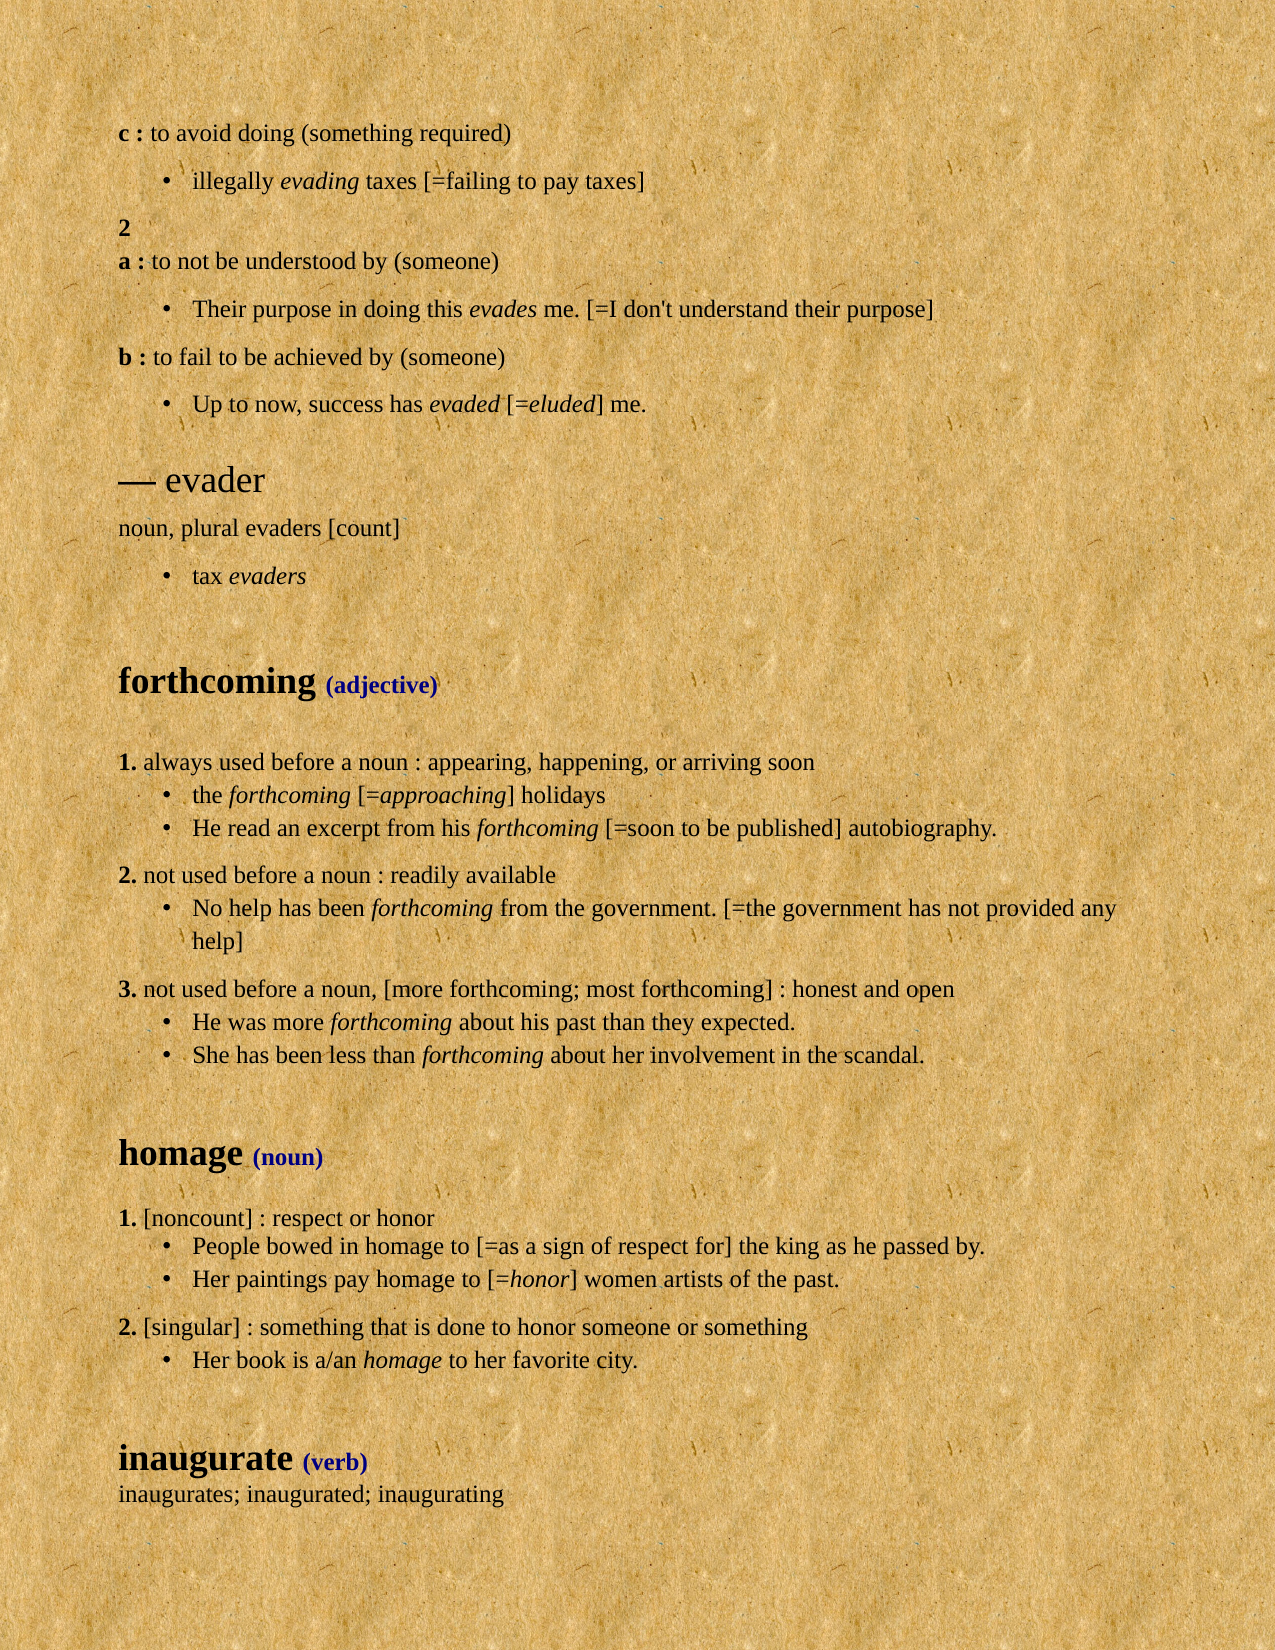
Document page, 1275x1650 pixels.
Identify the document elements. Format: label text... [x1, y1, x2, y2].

list illegally evading taxes [=failing to pay taxes] [162, 166, 1157, 194]
list Up to now, success has evaded [=eluded] me. [162, 389, 1157, 418]
text c : to avoid doing (something required) [118, 118, 1157, 147]
list No help has been forthcoming from the government. [=the government has not provided any help] [162, 893, 1157, 955]
text 2 [118, 213, 1157, 242]
text a : to not be understood by (someone) [118, 246, 1157, 275]
list Their purpose in doing this evades me. [=I don't understand their purpose] [162, 294, 1157, 323]
text 1. [noncount] : respect or honor [118, 1203, 1157, 1231]
text b : to fail to be achieved by (someone) [118, 342, 1157, 370]
list the forthcoming [=approaching] holidays [162, 780, 1157, 808]
list tax evaders [162, 561, 1157, 589]
text inaugurate (verb) [118, 1436, 1157, 1479]
picture [0, 0, 1275, 1650]
text 1. always used before a noun : appearing, happening, or arriving soon [118, 747, 1157, 775]
text 2. not used before a noun : readily available [118, 860, 1157, 889]
text homage (noun) [118, 1131, 1157, 1174]
list People bowed in homage to [=as a sign of respect for] the king as he passed by. [162, 1231, 1157, 1260]
text 2. [singular] : something that is done to honor someone or something [118, 1312, 1157, 1341]
list Her book is a/an homage to her favorite city. [162, 1345, 1157, 1374]
list Her paintings pay homage to [=honor] women artists of the past. [162, 1264, 1157, 1293]
subtitle — evader [118, 458, 1157, 501]
list He was more forthcoming about his past than they expected. [162, 1007, 1157, 1036]
list She has been less than forthcoming about her involvement in the scandal. [162, 1040, 1157, 1069]
subtitle forthcoming (adjective) [118, 658, 1157, 701]
text noun, plural evaders [count] [118, 513, 1157, 542]
list He read an excerpt from his forthcoming [=soon to be published] autobiography. [162, 813, 1157, 841]
text 3. not used before a noun, [more forthcoming; most forthcoming] : honest and open [118, 974, 1157, 1003]
text inaugurates; inaugurated; inaugurating [118, 1479, 1157, 1508]
